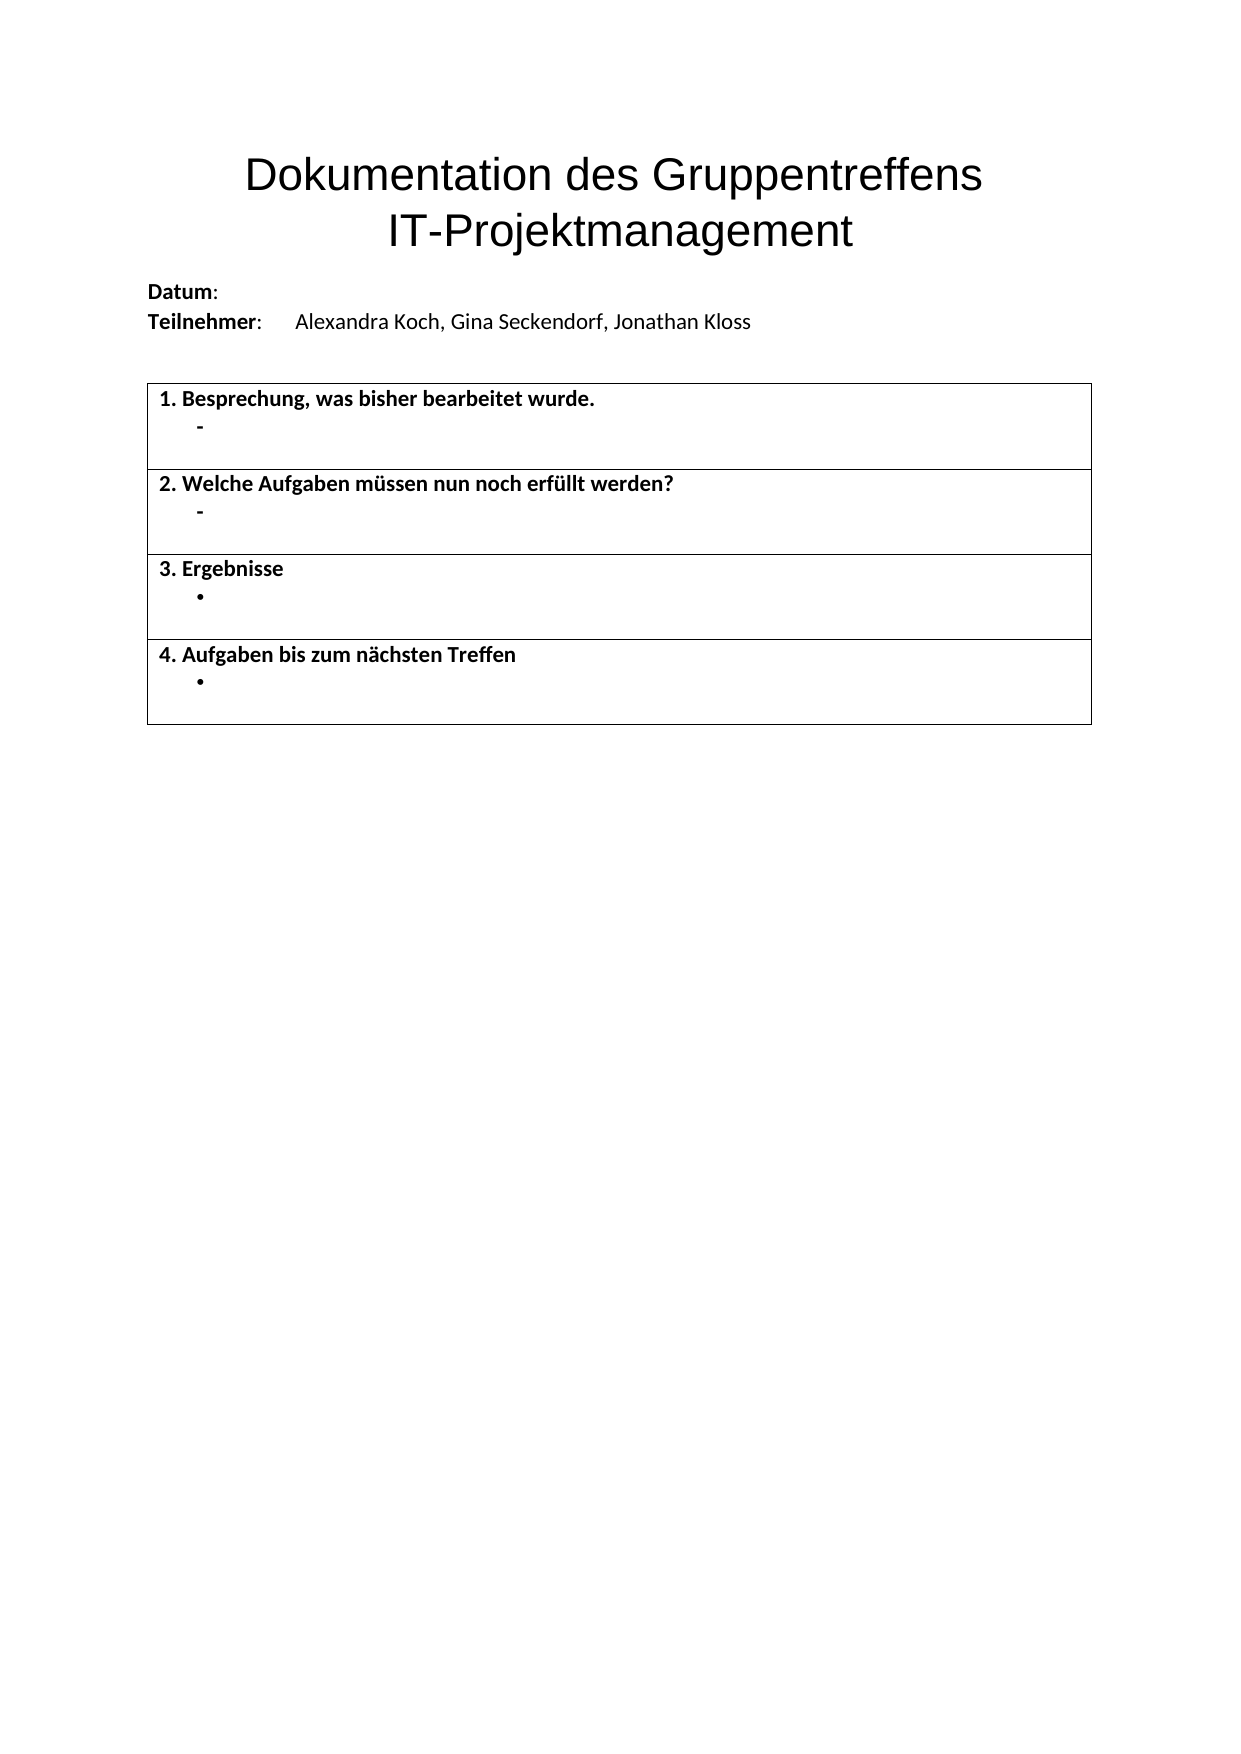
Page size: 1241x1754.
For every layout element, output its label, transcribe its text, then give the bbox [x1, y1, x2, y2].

text Teilnehmer: Alexandra Koch, Gina Seckendorf, Jonathan Kloss [148, 307, 1093, 335]
table_cell 4. Aufgaben bis zum nächsten Treffen [148, 640, 1091, 724]
table_header 1. Besprechung, was bisher bearbeitet wurde. [148, 384, 1091, 468]
text Dokumentation des Gruppentreffens IT-Projektmanagement [148, 148, 1093, 257]
table_cell 3. Ergebnisse [148, 555, 1091, 639]
table_cell 2. Welche Aufgaben müssen nun noch erfüllt werden? [148, 470, 1091, 553]
text Datum: [148, 277, 1093, 305]
